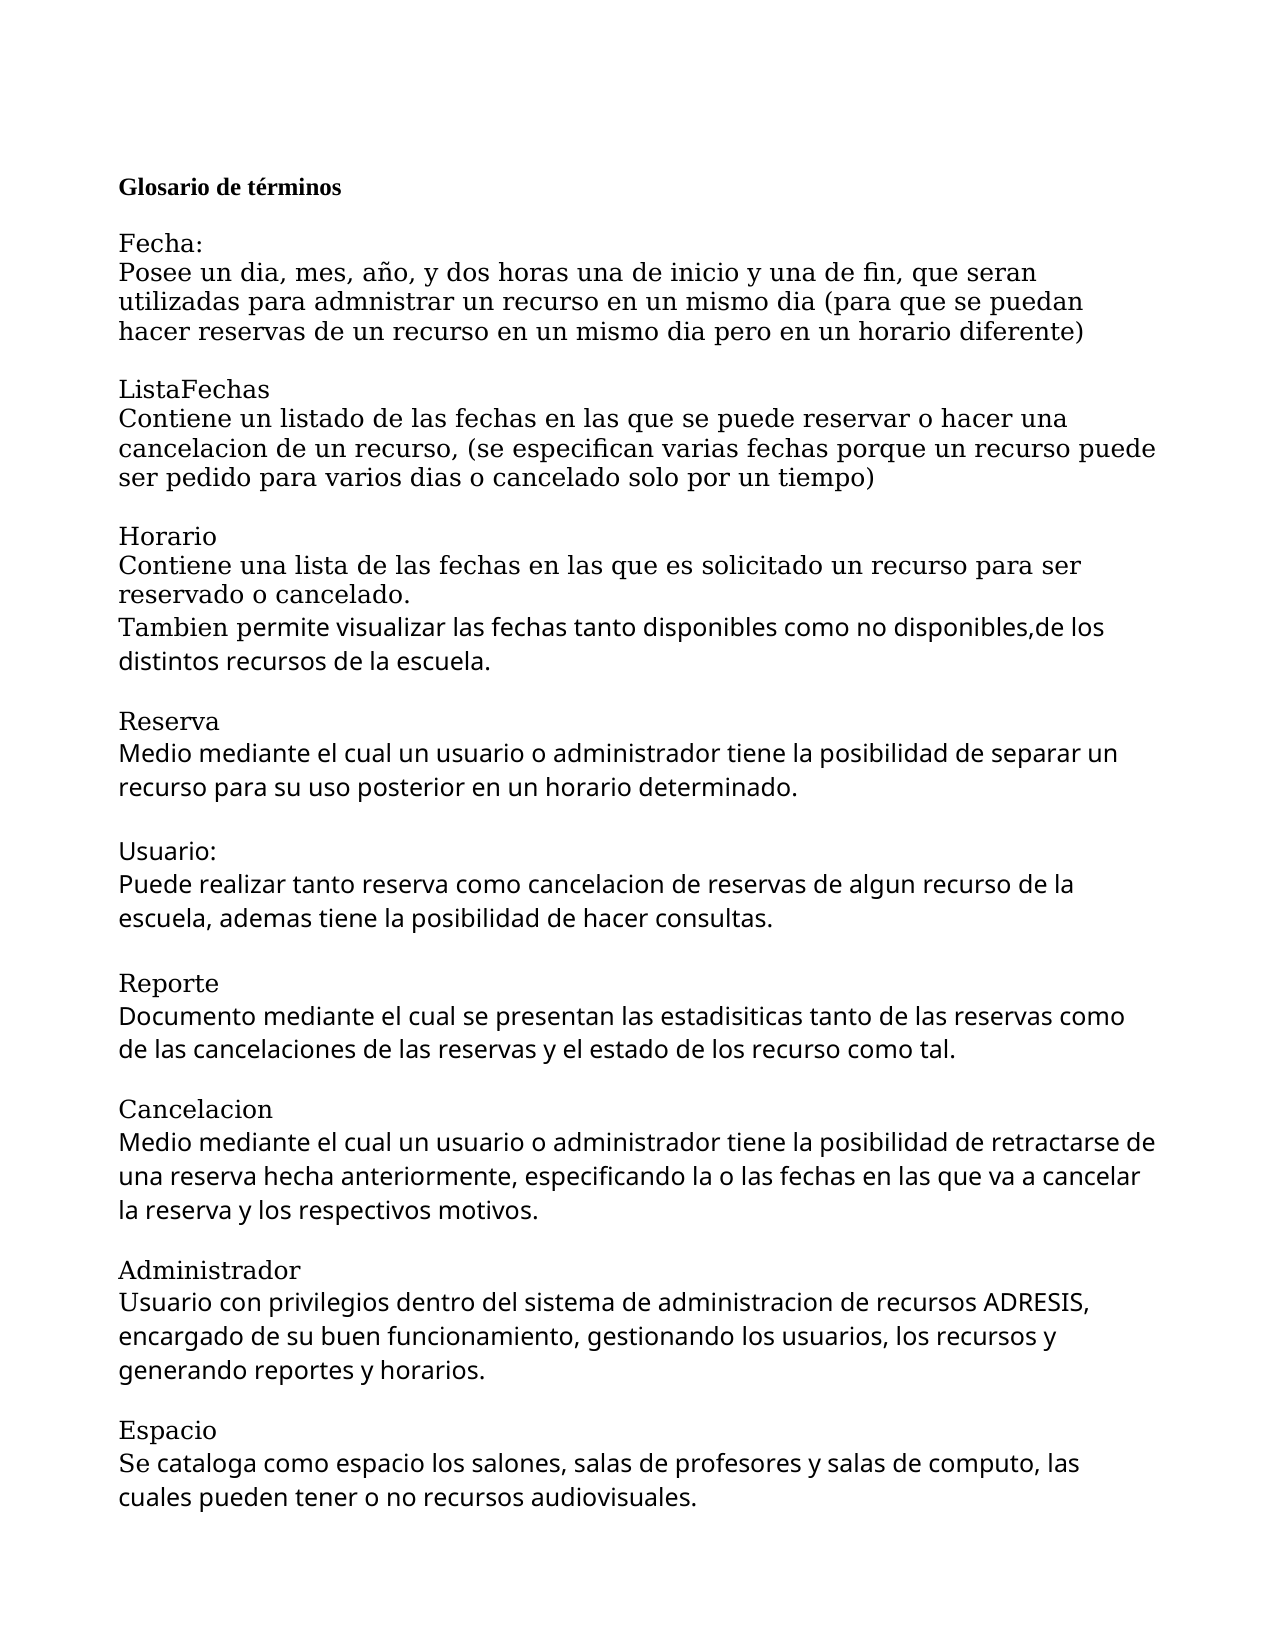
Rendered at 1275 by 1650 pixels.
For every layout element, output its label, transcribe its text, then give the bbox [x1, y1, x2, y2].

text Tambien permite visualizar las fechas tanto disponibles como no disponibles,de los distintos recursos de la escuela. Reserva [118, 609, 1157, 736]
text ListaFechas [118, 375, 1157, 404]
text Cancelacion [118, 1095, 1157, 1125]
text Horario Contiene una lista de las fechas en las que es solicitado un recurso para ser reservado o cancelado. [118, 522, 1157, 609]
text Fecha: [118, 229, 1157, 258]
text Medio mediante el cual un usuario o administrador tiene la posibilidad de separar un recurso para su uso posterior en un horario determinado. [118, 736, 1157, 804]
text Reporte [118, 969, 1157, 998]
text Glosario de términos [118, 173, 1157, 201]
text Contiene un listado de las fechas en las que se puede reservar o hacer una cancelacion de un recurso, (se especifican varias fechas porque un recurso puede ser pedido para varios dias o cancelado solo por un tiempo) [118, 404, 1157, 492]
text Posee un dia, mes, año, y dos horas una de inicio y una de fin, que seran utilizadas para admnistrar un recurso en un mismo dia (para que se puedan hacer reservas de un recurso en un mismo dia pero en un horario diferente) [118, 258, 1157, 375]
text Administrador Usuario con privilegios dentro del sistema de administracion de recursos ADRESIS, encargado de su buen funcionamiento, gestionando los usuarios, los recursos y generando reportes y horarios. [118, 1256, 1157, 1387]
text Medio mediante el cual un usuario o administrador tiene la posibilidad de retractarse de una reserva hecha anteriormente, especificando la o las fechas en las que va a cancelar la reserva y los respectivos motivos. [118, 1125, 1157, 1227]
text Documento mediante el cual se presentan las estadisiticas tanto de las reservas como de las cancelaciones de las reservas y el estado de los recurso como tal. [118, 998, 1157, 1066]
text Espacio Se cataloga como espacio los salones, salas de profesores y salas de computo, las cuales pueden tener o no recursos audiovisuales. [118, 1387, 1157, 1513]
text Usuario: [118, 833, 1157, 867]
text Puede realizar tanto reserva como cancelacion de reservas de algun recurso de la escuela, ademas tiene la posibilidad de hacer consultas. [118, 867, 1157, 969]
